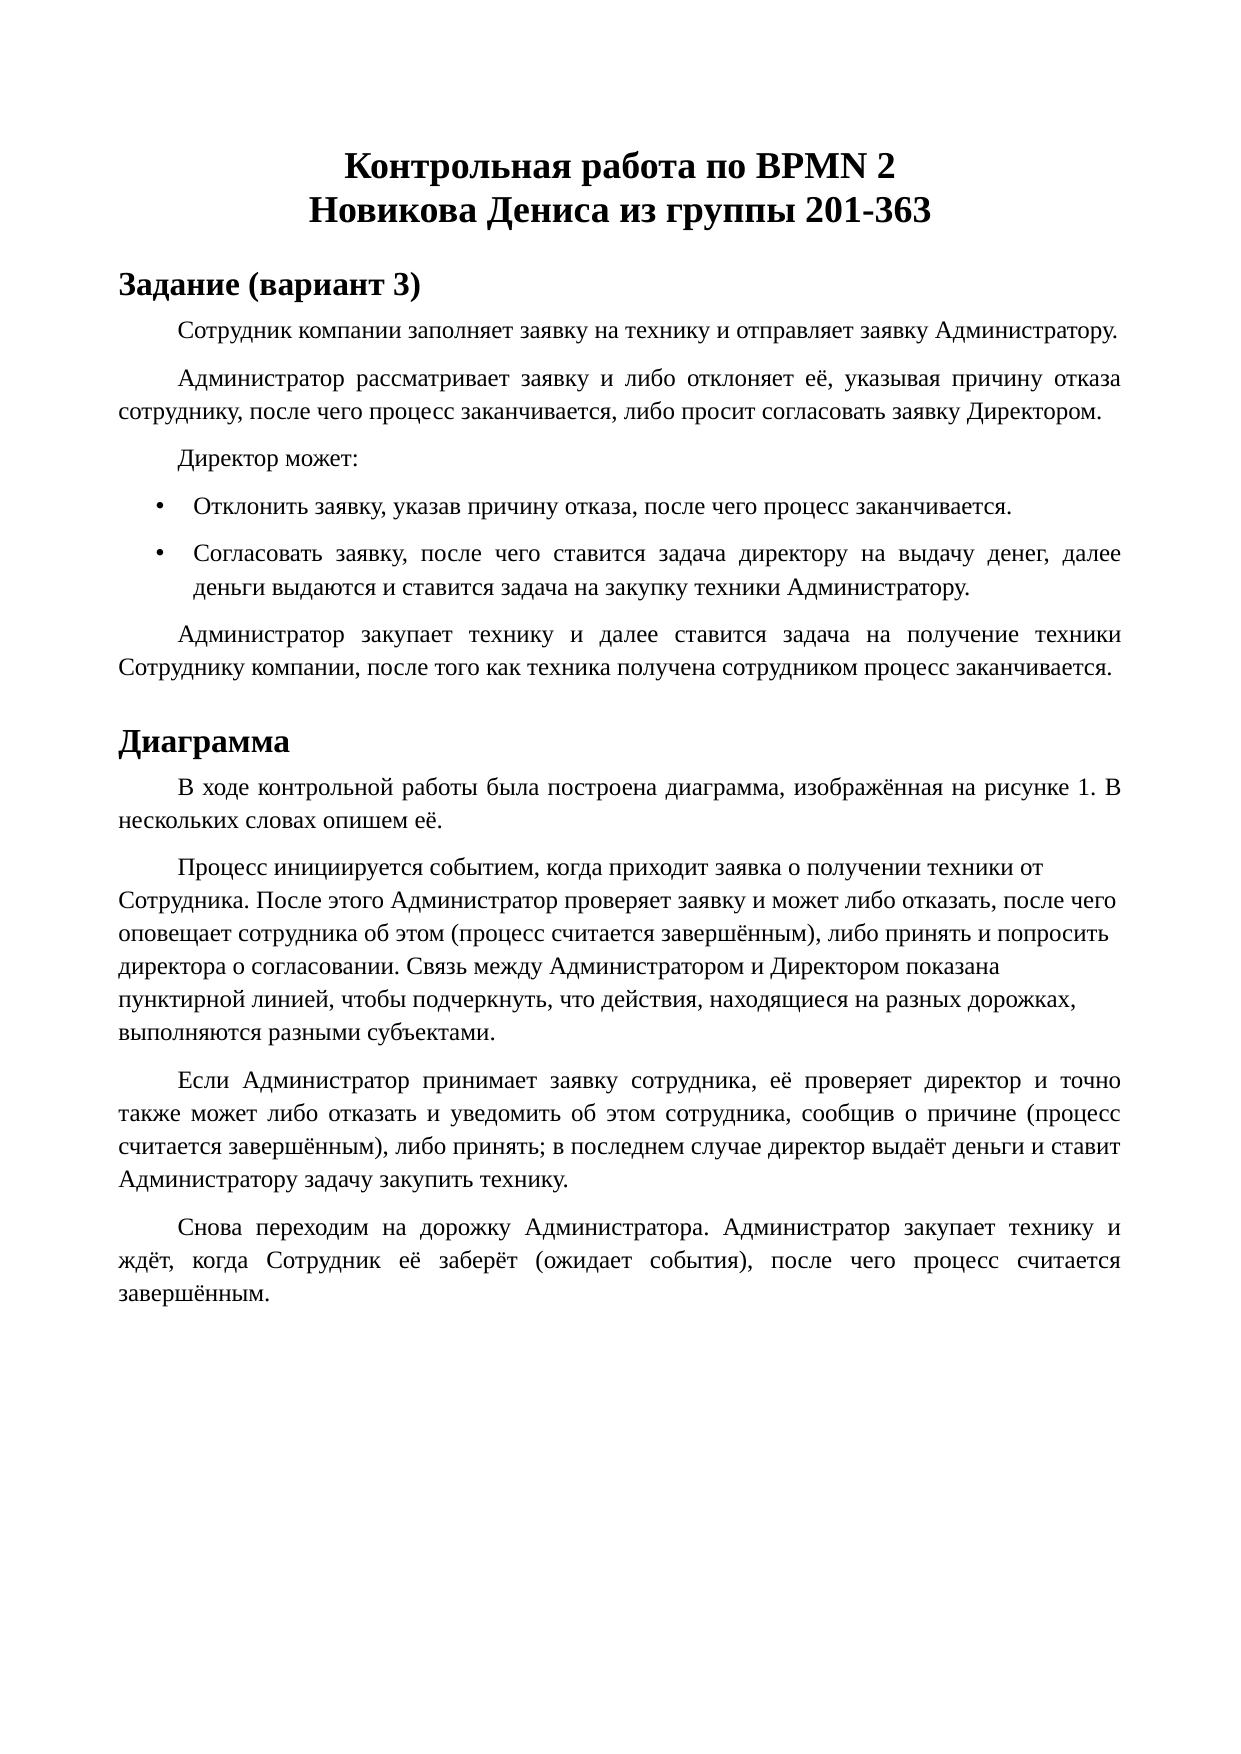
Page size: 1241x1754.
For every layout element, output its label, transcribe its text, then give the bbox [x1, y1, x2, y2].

text В ходе контрольной работы была построена диаграмма, изображённая на рисунке 1. В нескольких словах опишем её. [118, 772, 1122, 833]
list Согласовать заявку, после чего ставится задача директору на выдачу денег, далее деньги выдаются и ставится задача на закупку техники Администратору. [156, 538, 1122, 600]
subtitle Диаграмма [118, 721, 1122, 759]
text Процесс инициируется событием, когда приходит заявка о получении техники от Сотрудника. После этого Администратор проверяет заявку и может либо отказать, после чего оповещает сотрудника об этом (процесс считается завершённым), либо принять и попросить директора о согласовании. Связь между Администратором и Директором показана пунктирной линией, чтобы подчеркнуть, что действия, находящиеся на разных дорожках, выполняются разными субъектами. [118, 852, 1122, 1046]
text Директор может: [118, 443, 1122, 472]
subtitle Новикова Дениса из группы 201-363 [118, 187, 1122, 230]
subtitle Контрольная работа по BPMN 2 [118, 143, 1122, 187]
text Если Администратор принимает заявку сотрудника, её проверяет директор и точно также может либо отказать и уведомить об этом сотрудника, сообщив о причине (процесс считается завершённым), либо принять; в последнем случае директор выдаёт деньги и ставит Администратору задачу закупить технику. [118, 1065, 1122, 1193]
subtitle Задание (вариант 3) [118, 264, 1122, 303]
text Администратор закупает технику и далее ставится задача на получение техники Сотруднику компании, после того как техника получена сотрудником процесс заканчивается. [118, 619, 1122, 681]
text Сотрудник компании заполняет заявку на технику и отправляет заявку Администратору. [118, 315, 1122, 344]
text Администратор рассматривает заявку и либо отклоняет её, указывая причину отказа сотруднику, после чего процесс заканчивается, либо просит согласовать заявку Директором. [118, 363, 1122, 424]
list Отклонить заявку, указав причину отказа, после чего процесс заканчивается. [156, 491, 1122, 520]
text Снова переходим на дорожку Администратора. Администратор закупает технику и ждёт, когда Сотрудник её заберёт (ожидает события), после чего процесс считается завершённым. [118, 1212, 1122, 1307]
